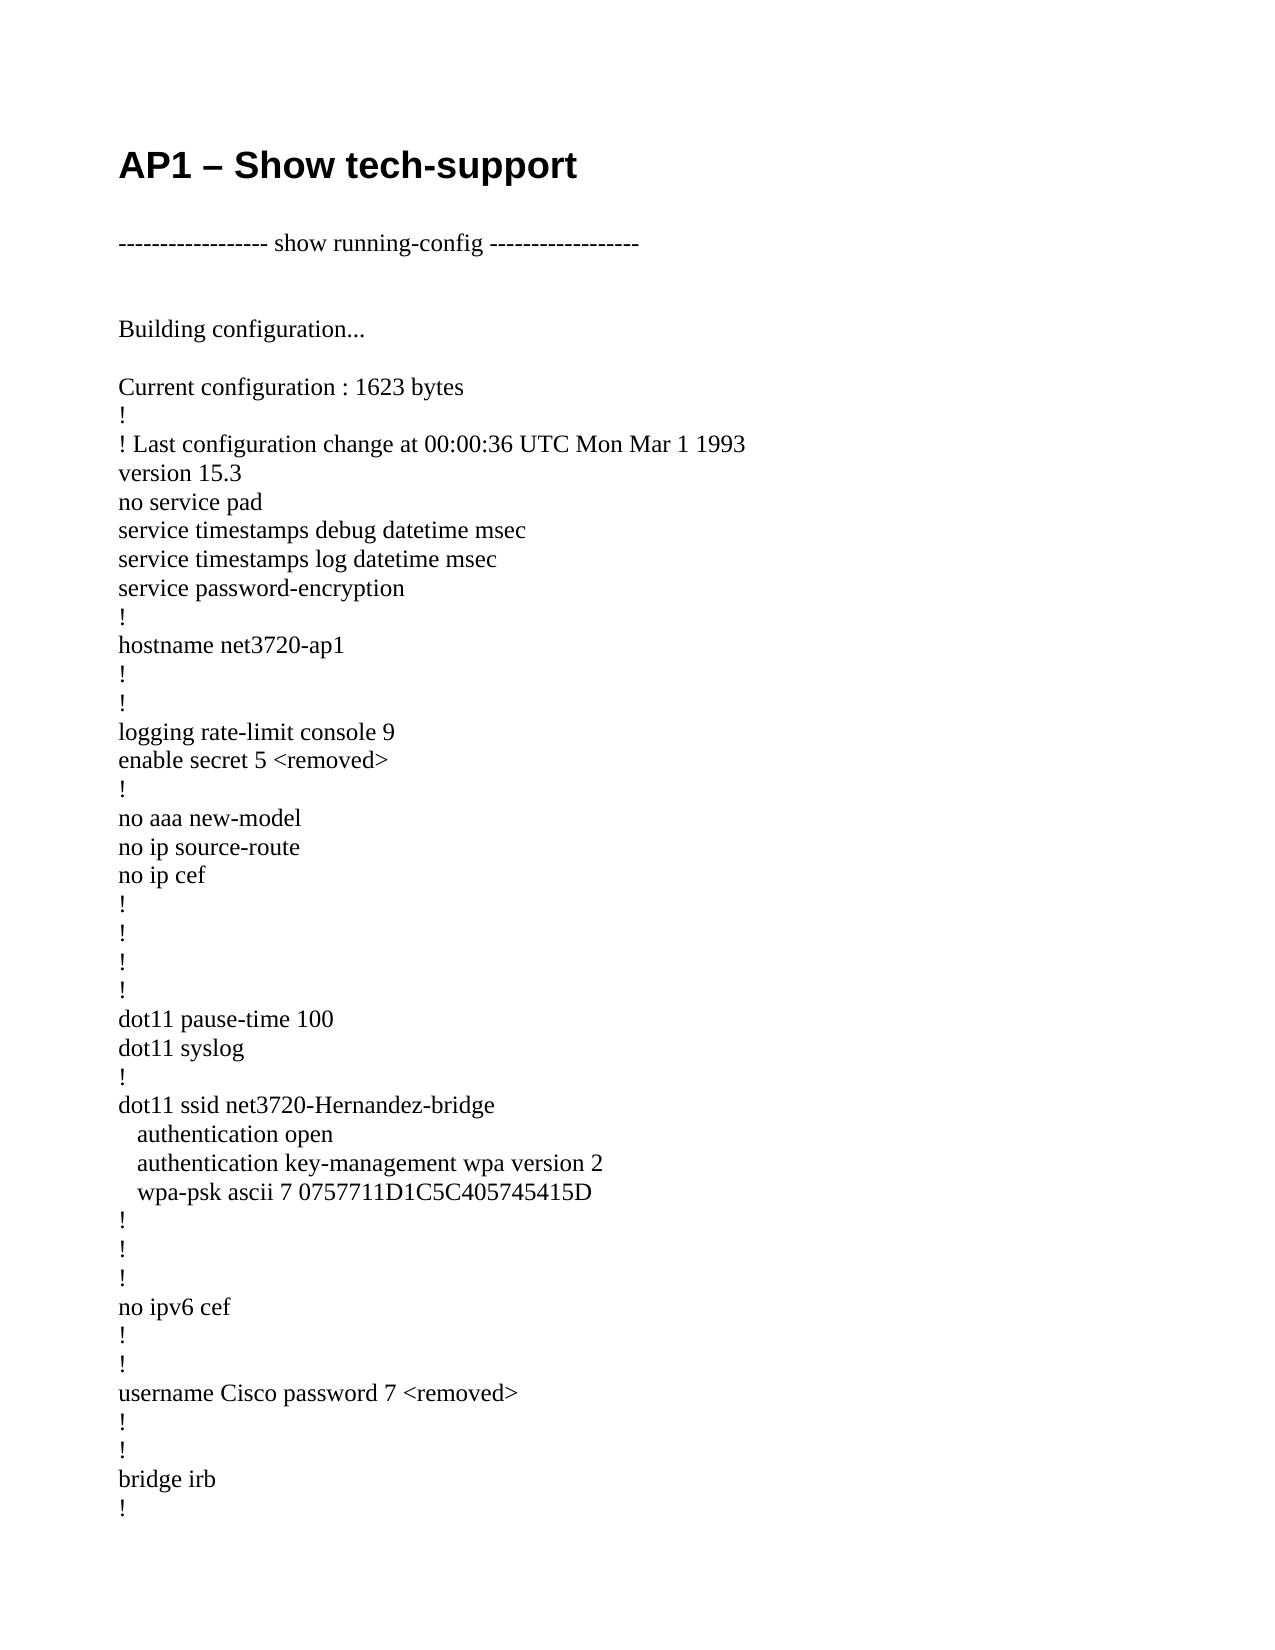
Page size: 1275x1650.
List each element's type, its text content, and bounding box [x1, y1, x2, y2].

text ! [118, 659, 1157, 688]
text authentication open [118, 1119, 1157, 1148]
text ! [118, 401, 1157, 429]
text ------------------ show running-config ------------------ [118, 228, 1157, 257]
text enable secret 5 <removed> [118, 746, 1157, 774]
text ! [118, 947, 1157, 976]
text ! [118, 976, 1157, 1004]
text version 15.3 [118, 458, 1157, 487]
text service password-encryption [118, 573, 1157, 602]
text ! [118, 1206, 1157, 1234]
text ! [118, 1234, 1157, 1263]
text no aaa new-model [118, 803, 1157, 832]
text ! [118, 1349, 1157, 1378]
text ! [118, 1407, 1157, 1436]
text username Cisco password 7 <removed> [118, 1378, 1157, 1407]
text ! [118, 1436, 1157, 1464]
text logging rate-limit console 9 [118, 717, 1157, 746]
text hostname net3720-ap1 [118, 631, 1157, 659]
text ! [118, 1321, 1157, 1349]
text ! [118, 1493, 1157, 1522]
text no service pad [118, 487, 1157, 516]
text ! [118, 918, 1157, 947]
text ! [118, 1263, 1157, 1292]
text ! [118, 688, 1157, 717]
text wpa-psk ascii 7 0757711D1C5C405745415D [118, 1177, 1157, 1206]
text ! [118, 889, 1157, 918]
text no ip cef [118, 861, 1157, 889]
text Building configuration... [118, 314, 1157, 343]
text ! [118, 1062, 1157, 1091]
text ! [118, 602, 1157, 631]
text dot11 pause-time 100 [118, 1004, 1157, 1033]
text no ipv6 cef [118, 1292, 1157, 1321]
text ! Last configuration change at 00:00:36 UTC Mon Mar 1 1993 [118, 429, 1157, 458]
text Current configuration : 1623 bytes [118, 372, 1157, 401]
text bridge irb [118, 1464, 1157, 1493]
text no ip source-route [118, 832, 1157, 861]
text ! [118, 774, 1157, 803]
subtitle AP1 – Show tech-support [118, 143, 1157, 187]
text service timestamps debug datetime msec [118, 516, 1157, 544]
text dot11 ssid net3720-Hernandez-bridge [118, 1091, 1157, 1119]
text dot11 syslog [118, 1033, 1157, 1062]
text service timestamps log datetime msec [118, 544, 1157, 573]
text authentication key-management wpa version 2 [118, 1148, 1157, 1177]
